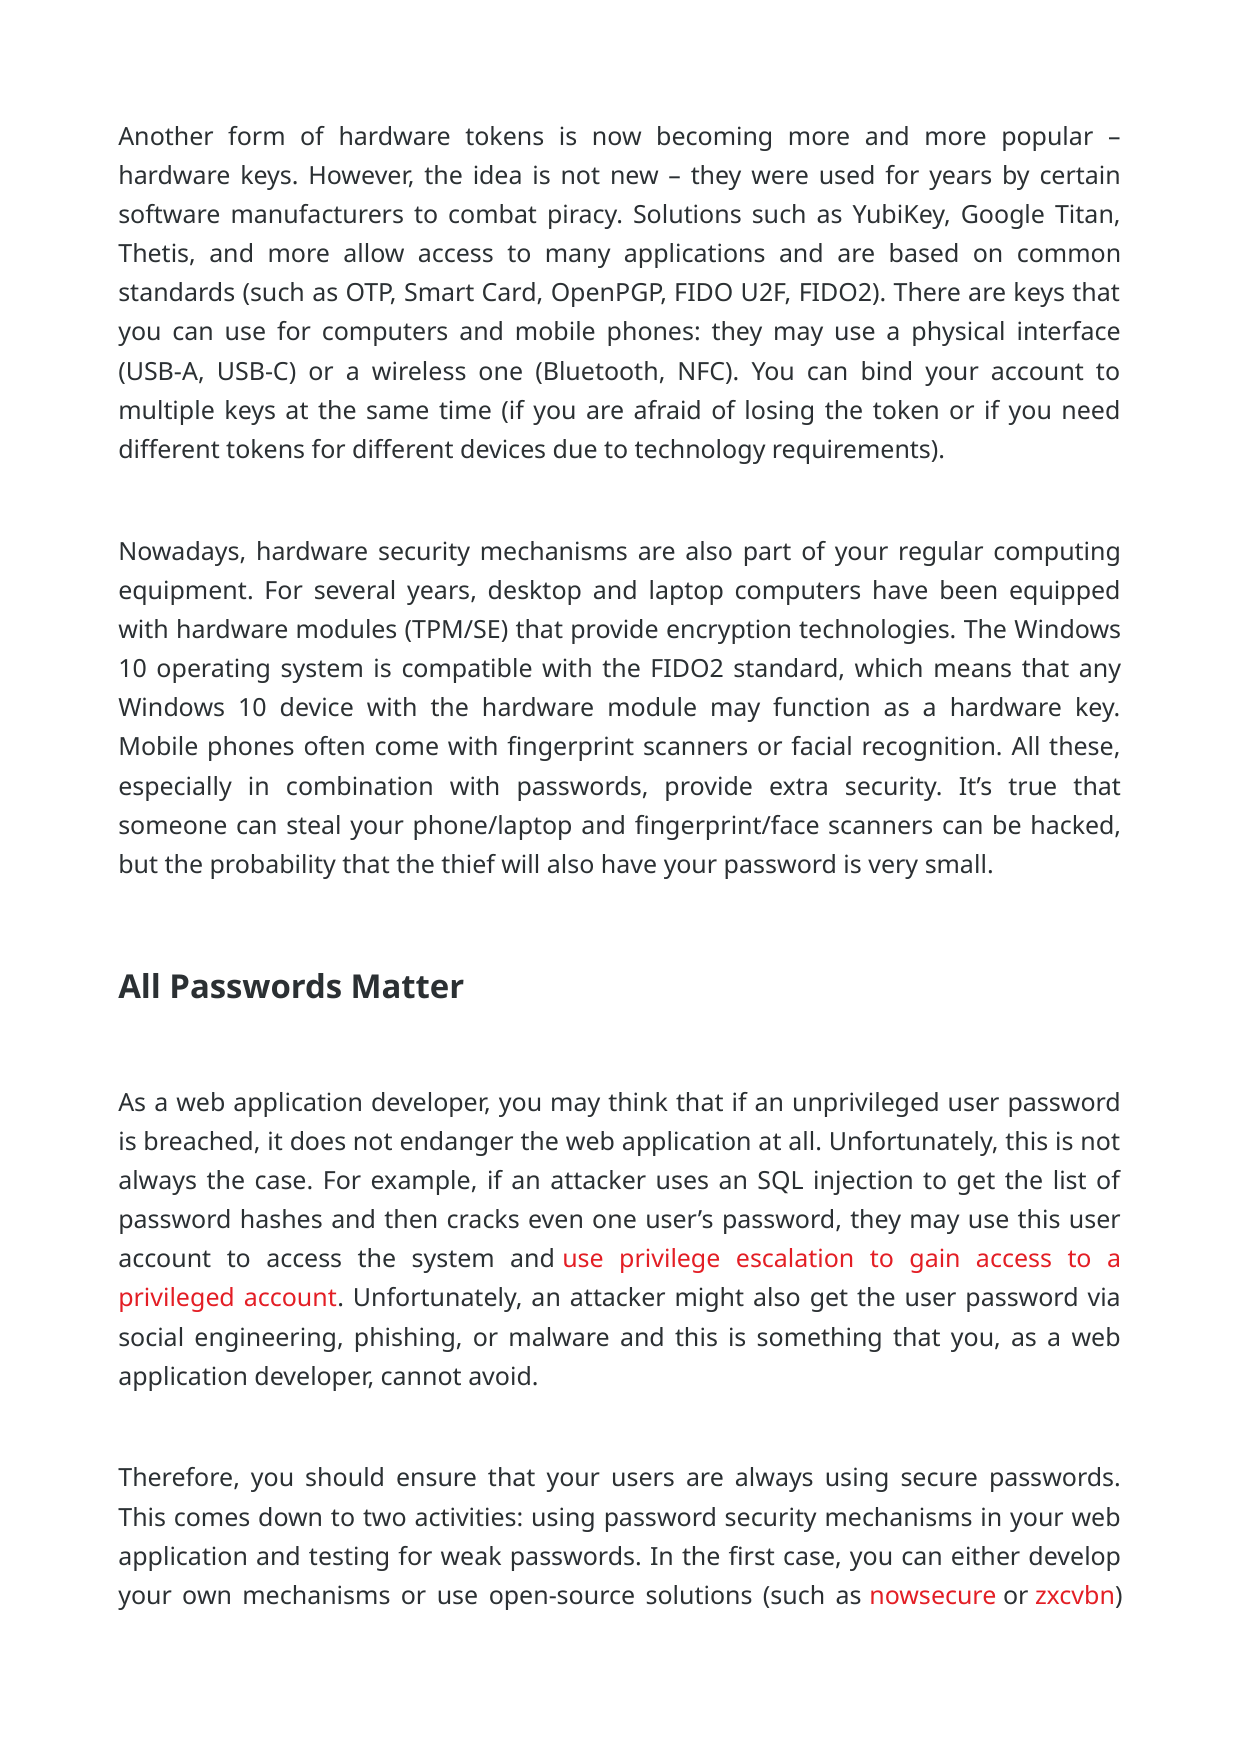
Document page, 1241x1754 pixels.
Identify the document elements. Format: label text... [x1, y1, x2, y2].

subtitle All Passwords Matter [118, 964, 1122, 1008]
text Therefore, you should ensure that your users are always using secure passwords. This comes down to two activities: using password security mechanisms in your web application and testing for weak passwords. In the first case, you can either develop your own mechanisms or use open-source solutions (such as nowsecure or zxcvbn) [118, 1460, 1122, 1612]
text Another form of hardware tokens is now becoming more and more popular – hardware keys. However, the idea is not new – they were used for years by certain software manufacturers to combat piracy. Solutions such as YubiKey, Google Titan, Thetis, and more allow access to many applications and are based on common standards (such as OTP, Smart Card, OpenPGP, FIDO U2F, FIDO2). There are keys that you can use for computers and mobile phones: they may use a physical interface (USB-A, USB-C) or a wireless one (Bluetooth, NFC). You can bind your account to multiple keys at the same time (if you are afraid of losing the token or if you need different tokens for different devices due to technology requirements). [118, 118, 1122, 466]
text Nowadays, hardware security mechanisms are also part of your regular computing equipment. For several years, desktop and laptop computers have been equipped with hardware modules (TPM/SE) that provide encryption technologies. The Windows 10 operating system is compatible with the FIDO2 standard, which means that any Windows 10 device with the hardware module may function as a hardware key. Mobile phones often come with fingerprint scanners or facial recognition. All these, especially in combination with passwords, provide extra security. It’s true that someone can steal your phone/laptop and fingerprint/face scanners can be hacked, but the probability that the thief will also have your password is very small. [118, 533, 1122, 881]
text As a web application developer, you may think that if an unprivileged user password is breached, it does not endanger the web application at all. Unfortunately, this is not always the case. For example, if an attacker uses an SQL injection to get the list of password hashes and then cracks even one user’s password, they may use this user account to access the system and use privilege escalation to gain access to a privileged account. Unfortunately, an attacker might also get the user password via social engineering, phishing, or malware and this is something that you, as a web application developer, cannot avoid. [118, 1084, 1122, 1392]
